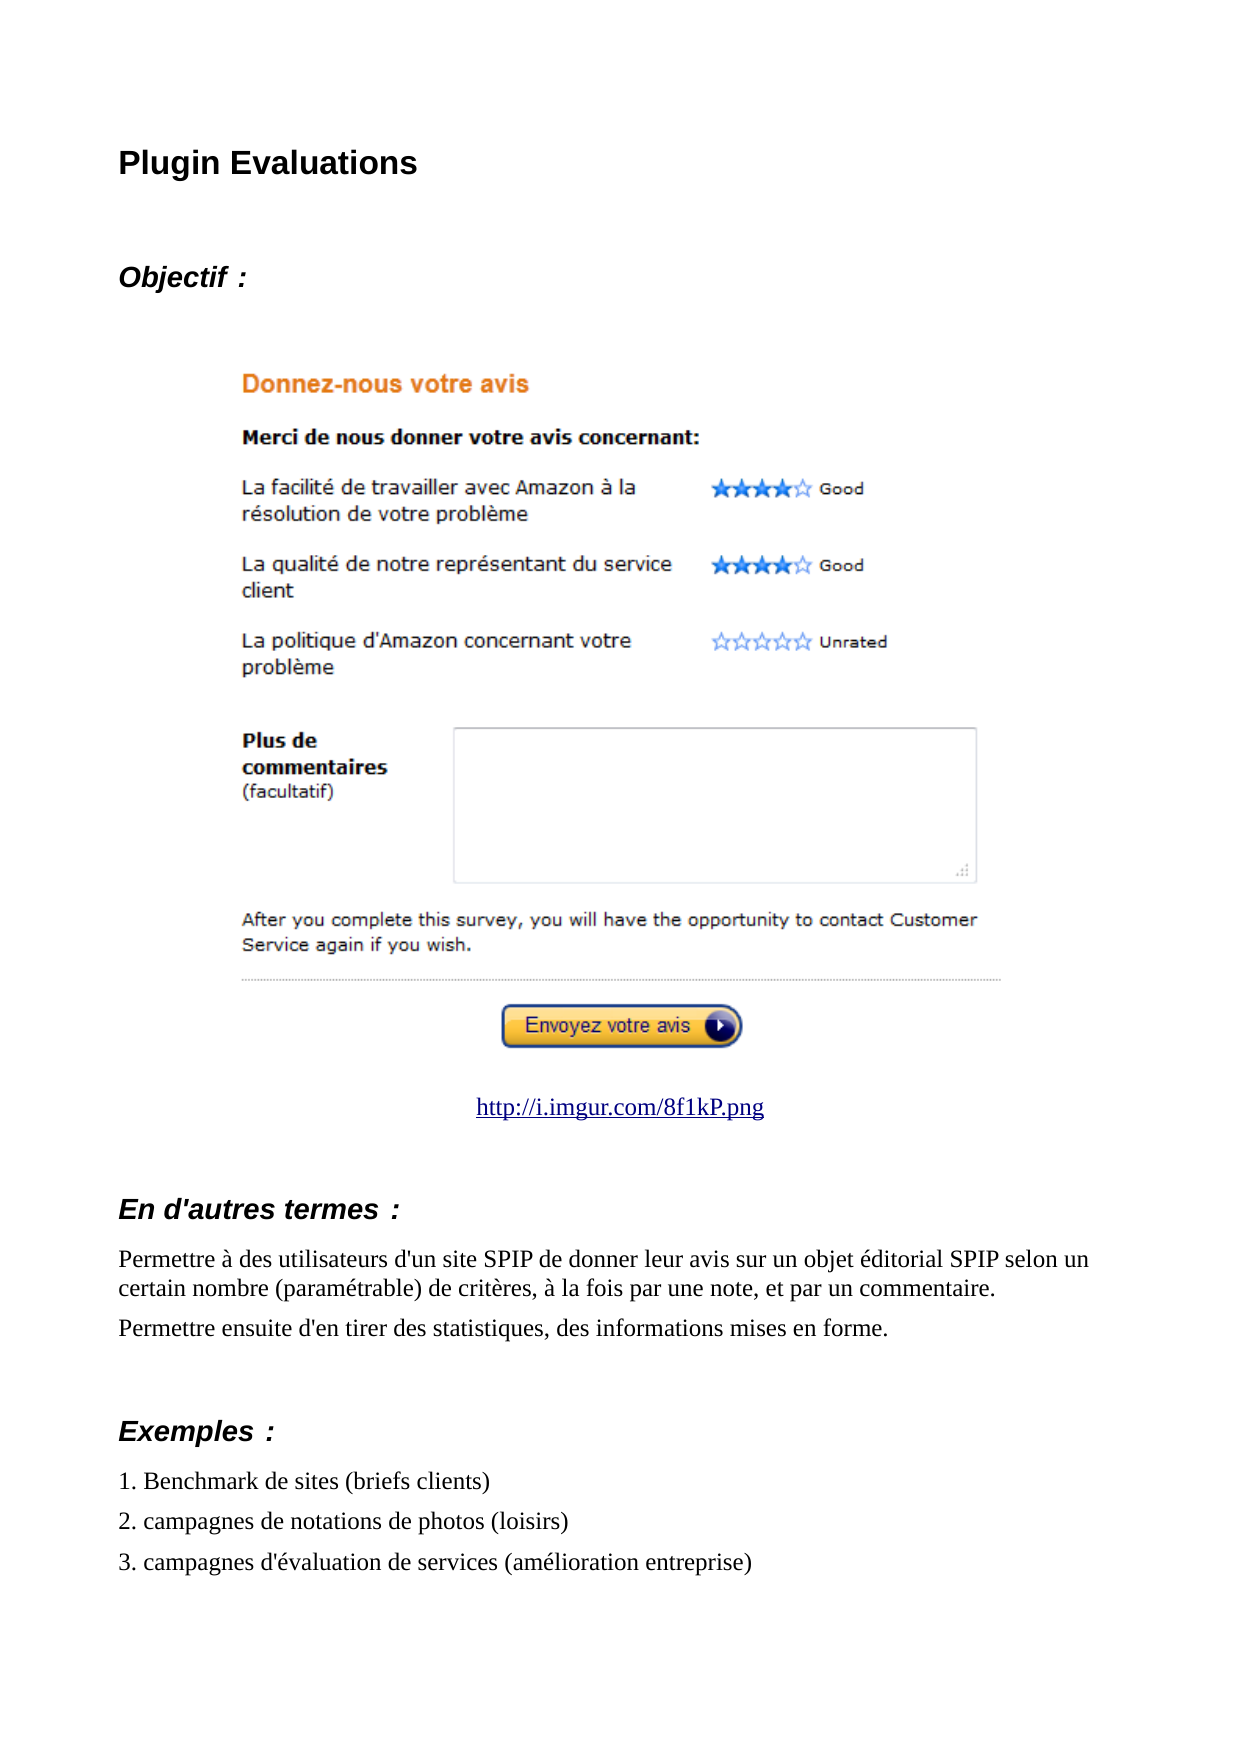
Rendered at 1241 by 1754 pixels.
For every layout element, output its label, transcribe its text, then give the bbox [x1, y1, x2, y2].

picture [189, 346, 1051, 1092]
text Permettre à des utilisateurs d'un site SPIP de donner leur avis sur un objet éditorial SPIP selon un certain nombre (paramétrable) de critères, à la fois par une note, et par un commentaire. [118, 1244, 1122, 1302]
text 2. campagnes de notations de photos (loisirs) [118, 1506, 1122, 1535]
text 3. campagnes d'évaluation de services (amélioration entreprise) [118, 1547, 1122, 1576]
subtitle Plugin Evaluations [118, 143, 1122, 182]
text 1. Benchmark de sites (briefs clients) [118, 1466, 1122, 1494]
subtitle Objectif : [118, 260, 1122, 293]
text http://i.imgur.com/8f1kP.png [118, 352, 1122, 1121]
subtitle En d'autres termes : [118, 1192, 1122, 1226]
text Permettre ensuite d'en tirer des statistiques, des informations mises en forme. [118, 1313, 1122, 1342]
subtitle Exemples : [118, 1414, 1122, 1447]
